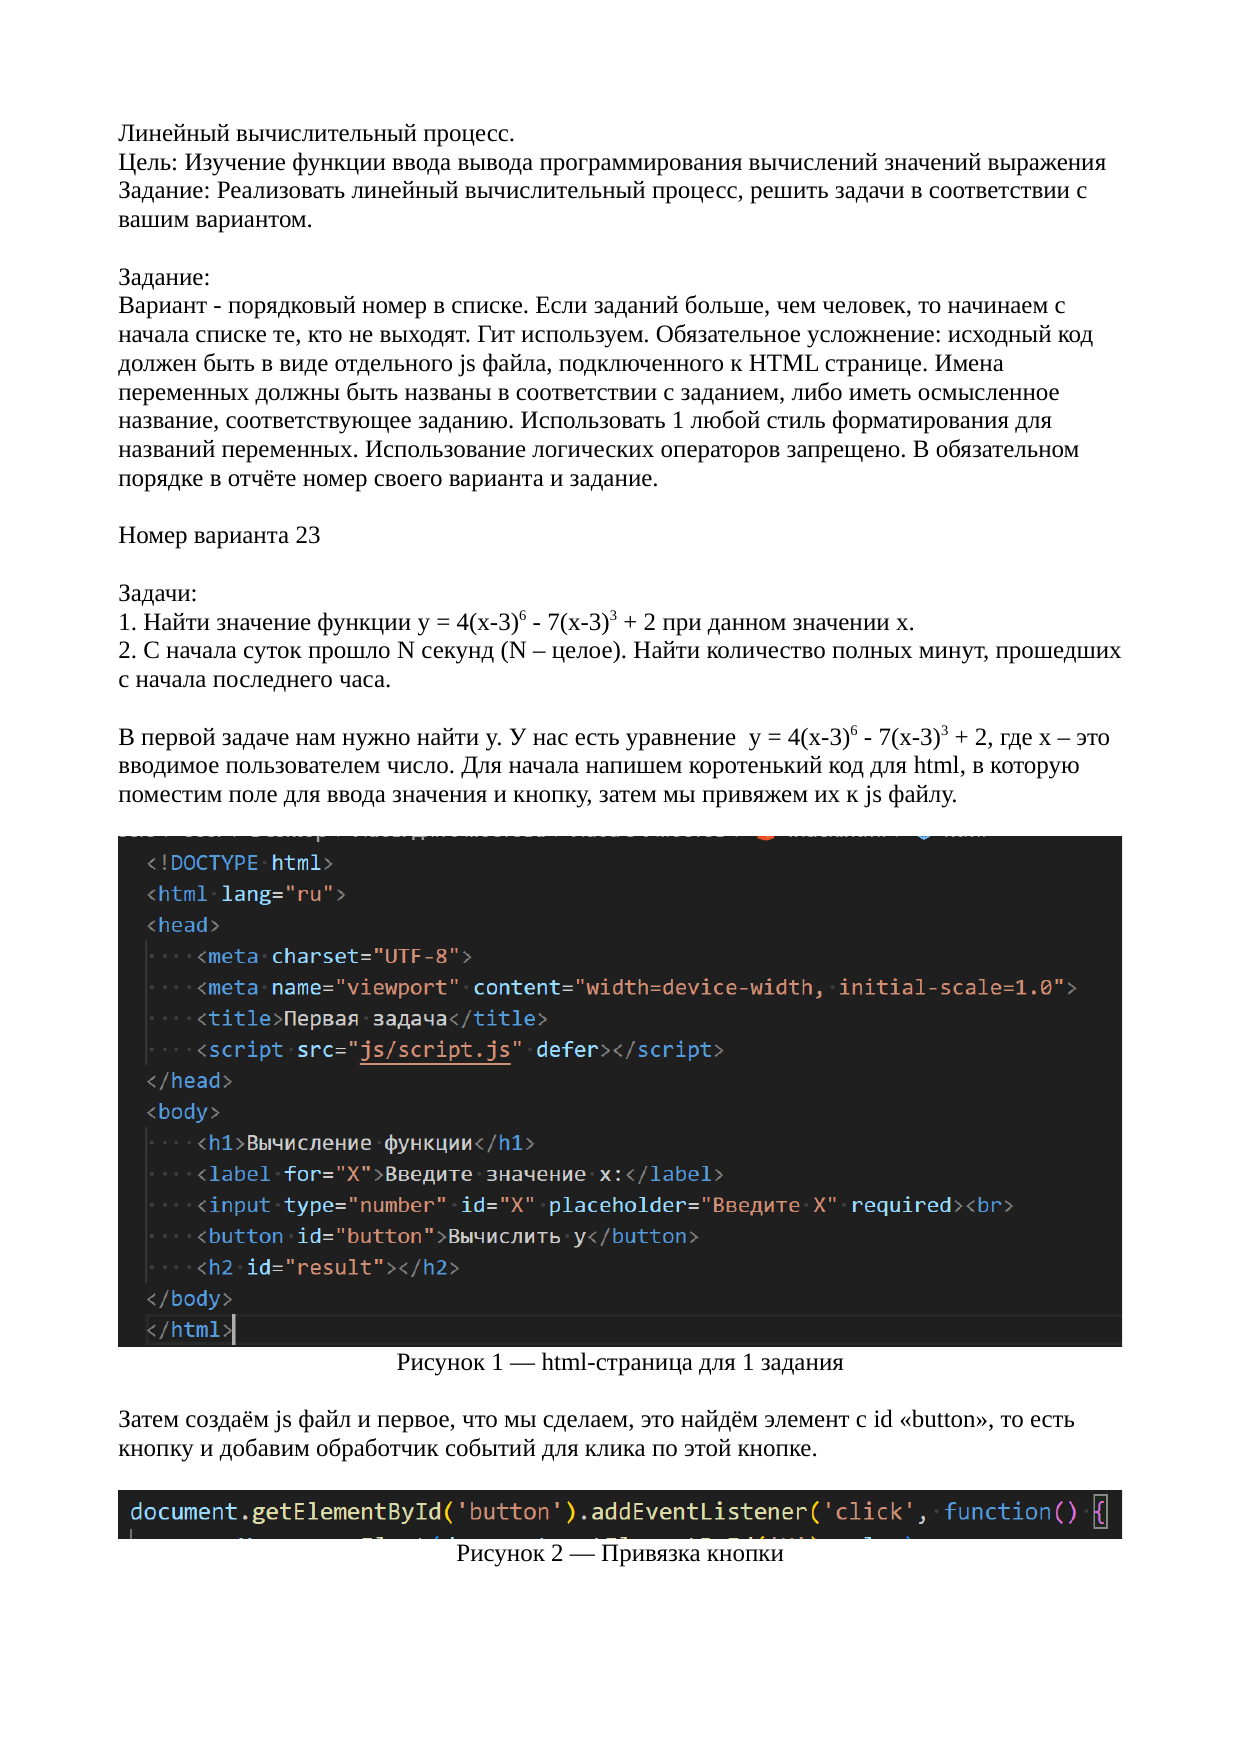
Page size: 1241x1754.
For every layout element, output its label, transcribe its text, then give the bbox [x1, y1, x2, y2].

text Линейный вычислительный процесс. Цель: Изучение функции ввода вывода программирования вычислений значений выражения Задание: Реализовать линейный вычислительный процесс, решить задачи в соответствии с вашим вариантом. [118, 118, 1122, 233]
text Задание: Вариант - порядковый номер в списке. Если заданий больше, чем человек, то начинаем с начала списке те, кто не выходят. Гит используем. Обязательное усложнение: исходный код должен быть в виде отдельного js файла, подключенного к HTML странице. Имена переменных должны быть названы в соответствии с заданием, либо иметь осмысленное название, соответствующее заданию. Использовать 1 любой стиль форматирования для названий переменных. Использование логических операторов запрещено. В обязательном порядке в отчёте номер своего варианта и задание. [118, 262, 1122, 492]
text Рисунок 1 — html-страница для 1 задания [118, 1347, 1122, 1376]
picture [118, 836, 1123, 1347]
text 2. С начала суток прошло N секунд (N – целое). Найти количество полных минут, прошедших с начала последнего часа. [118, 636, 1122, 693]
text 1. Найти значение функции y = 4(x-3)6 - 7(x-3)3 + 2 при данном значении x. [118, 607, 1122, 636]
text Номер варианта 23 [118, 521, 1122, 549]
text Затем создаём js файл и первое, что мы сделаем, это найдём элемент с id «button», то есть кнопку и добавим обработчик событий для клика по этой кнопке. [118, 1404, 1122, 1462]
text Задачи: [118, 578, 1122, 607]
text Рисунок 2 — Привязка кнопки [118, 1539, 1122, 1567]
text В первой задаче нам нужно найти y. У нас есть уравнение y = 4(x-3)6 - 7(x-3)3 + 2, где x – это вводимое пользователем число. Для начала напишем коротенький код для html, в которую поместим поле для ввода значения и кнопку, затем мы привяжем их к js файлу. [118, 722, 1122, 808]
picture [118, 1490, 1123, 1539]
